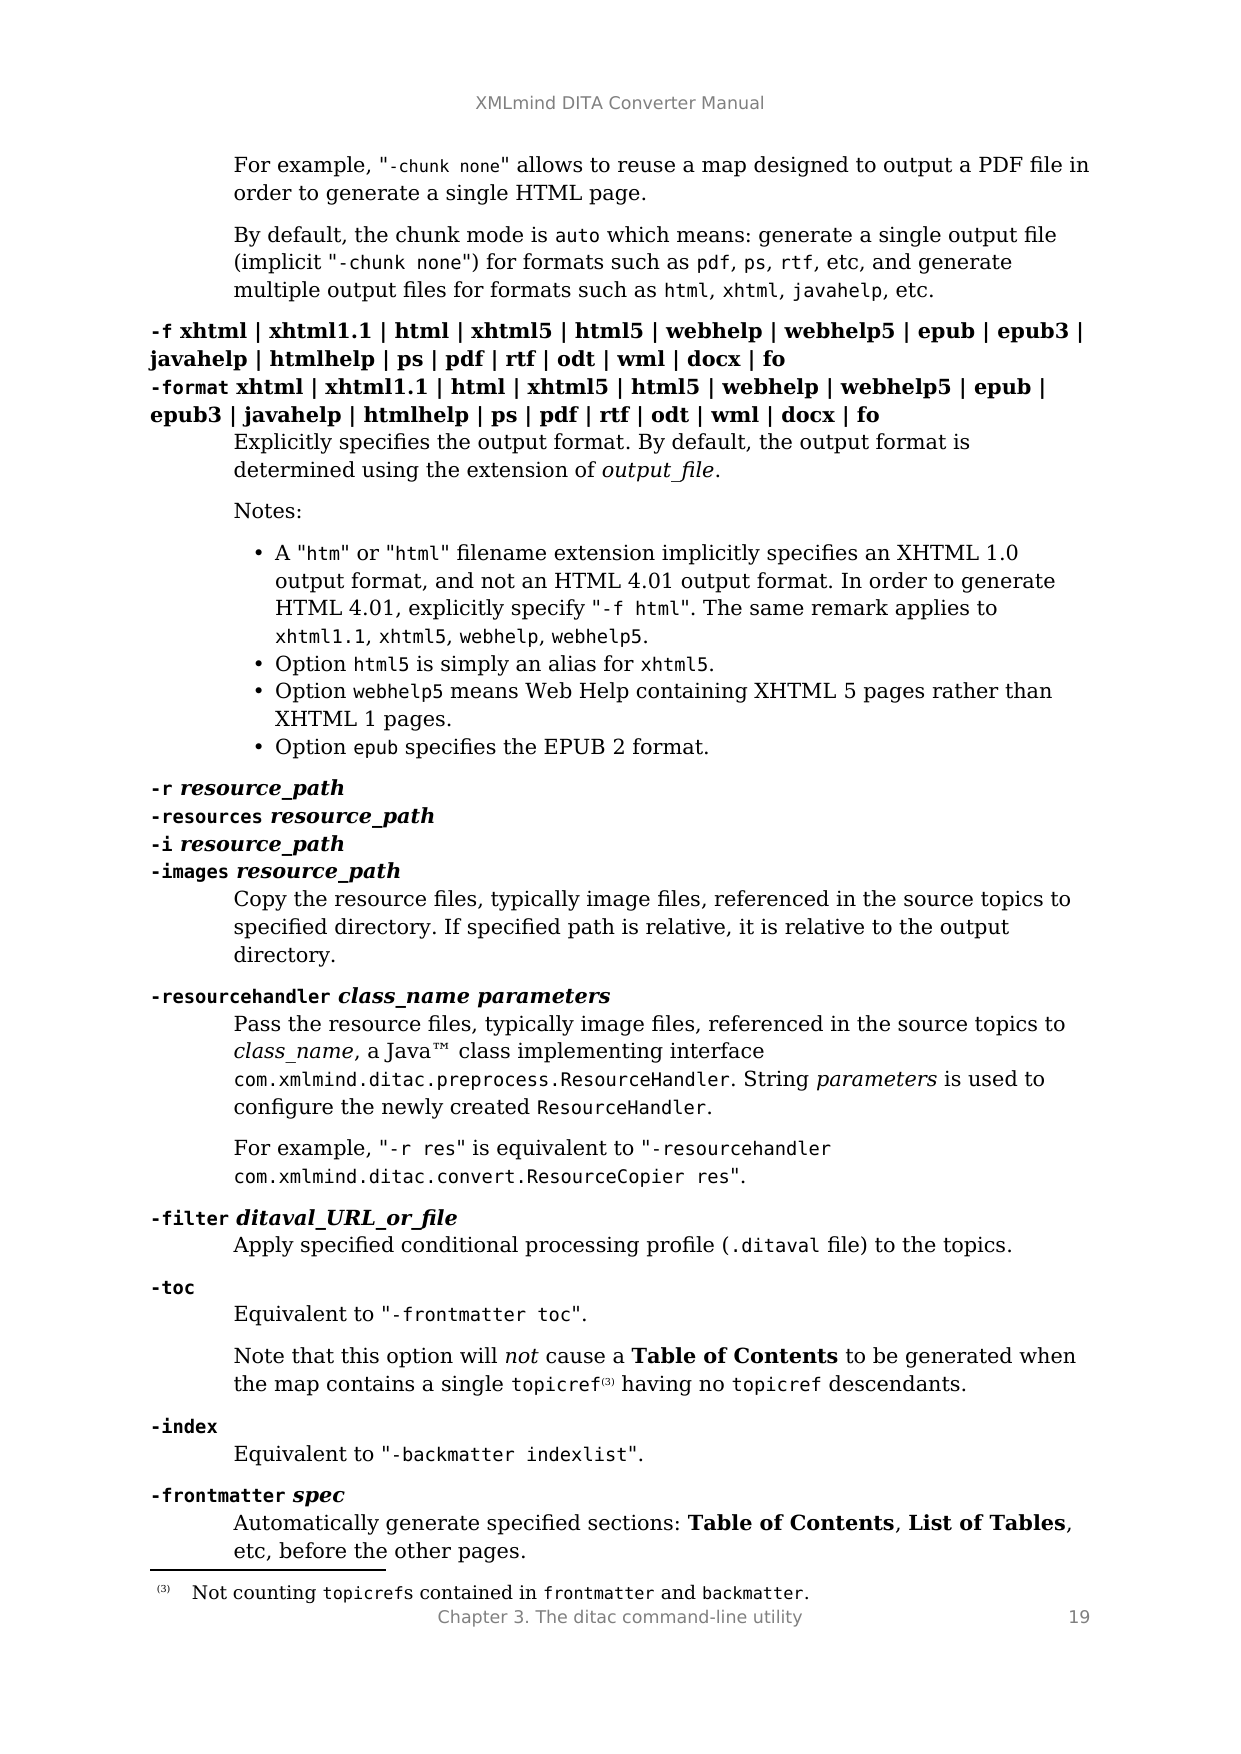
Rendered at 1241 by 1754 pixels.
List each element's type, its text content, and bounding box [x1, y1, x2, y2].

text Automatically generate specified sections: Table of Contents, List of Tables, etc, before the other pages. [233, 1507, 1090, 1563]
text Equivalent to "-frontmatter toc". [233, 1299, 1090, 1327]
text Note that this option will not cause a Table of Contents to be generated when the map contains a single topicref(3) having no topicref descendants. [233, 1340, 1090, 1397]
list Option epub specifies the EPUB 2 format. [233, 731, 1090, 759]
text Notes: [233, 496, 1090, 524]
list Option html5 is simply an alias for xhtml5. [233, 648, 1090, 676]
text Explicitly specifies the output format. By default, the output format is determined using the extension of output_file. [233, 427, 1090, 482]
text -resourcehandler class_name parameters [150, 981, 1090, 1008]
text For example, "-r res" is equivalent to "-resourcehandler com.xmlmind.ditac.convert.ResourceCopier res". [233, 1133, 1090, 1188]
list A "htm" or "html" filename extension implicitly specifies an XHTML 1.0 output format, and not an HTML 4.01 output format. In order to generate HTML 4.01, explicitly specify "-f html". The same remark applies to xhtml1.1, xhtml5, webhelp, webhelp5. [233, 537, 1090, 648]
text By default, the chunk mode is auto which means: generate a single output file (implicit "-chunk none") for formats such as pdf, ps, rtf, etc, and generate multiple output files for formats such as html, xhtml, javahelp, etc. [233, 219, 1090, 302]
text -resources resource_path [150, 801, 1090, 828]
text Equivalent to "-backmatter indexlist". [233, 1438, 1090, 1466]
text -f xhtml | xhtml1.1 | html | xhtml5 | html5 | webhelp | webhelp5 | epub | epub3 | javahelp | htmlhelp | ps | pdf | rtf | odt | wml | docx | fo [150, 316, 1090, 371]
text -i resource_path [150, 828, 1090, 856]
list Option webhelp5 means Web Help containing XHTML 5 pages rather than XHTML 1 pages. [233, 676, 1090, 731]
text -filter ditaval_URL_or_file [150, 1202, 1090, 1230]
text For example, "-chunk none" allows to reuse a map designed to output a PDF file in order to generate a single HTML page. [233, 150, 1090, 205]
text Pass the resource files, typically image files, referenced in the source topics to class_name, a Java™ class implementing interface com.xmlmind.ditac.preprocess.ResourceHandler. String parameters is used to configure the newly created ResourceHandler. [233, 1008, 1090, 1119]
text -toc [150, 1271, 1090, 1299]
text -format xhtml | xhtml1.1 | html | xhtml5 | html5 | webhelp | webhelp5 | epub | epub3 | javahelp | htmlhelp | ps | pdf | rtf | odt | wml | docx | fo [150, 371, 1090, 427]
text Copy the resource files, typically image files, referenced in the source topics to specified directory. If specified path is relative, it is relative to the output directory. [233, 884, 1090, 967]
text -images resource_path [150, 856, 1090, 884]
text -index [150, 1411, 1090, 1438]
text -frontmatter spec [150, 1480, 1090, 1507]
text -r resource_path [150, 773, 1090, 801]
text Apply specified conditional processing profile (.ditaval file) to the topics. [233, 1230, 1090, 1257]
text (3) Not counting topicrefs contained in frontmatter and backmatter. [150, 1576, 1090, 1604]
